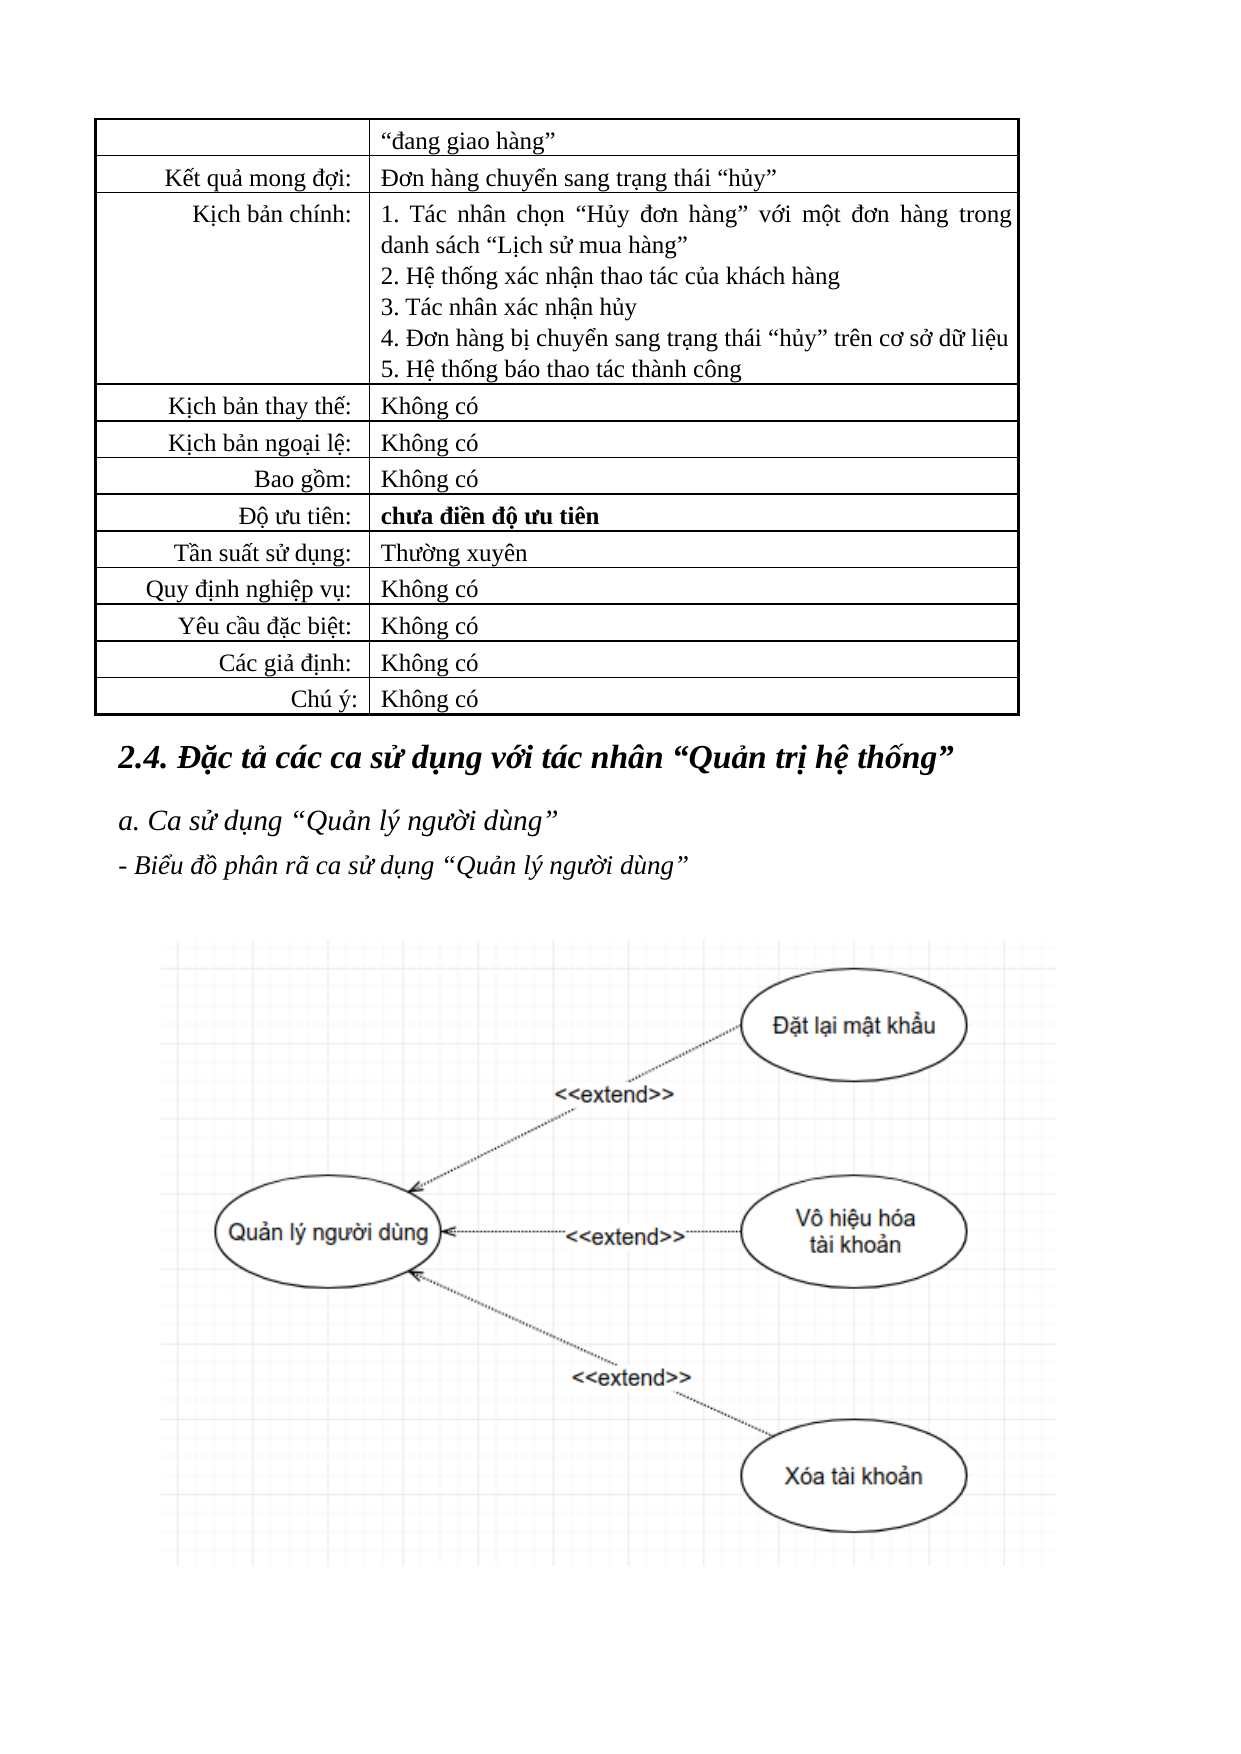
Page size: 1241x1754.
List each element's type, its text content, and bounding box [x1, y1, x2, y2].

table_cell Thường xuyên [370, 532, 1017, 567]
table_cell Không có [370, 642, 1017, 677]
text - Biểu đồ phân rã ca sử dụng “Quản lý người dùng” [118, 849, 1122, 880]
table_cell Không có [370, 568, 1017, 603]
table_cell [97, 120, 369, 155]
table_cell “đang giao hàng” [370, 120, 1017, 155]
table_cell Các giả định: [97, 642, 369, 677]
table_cell Kịch bản ngoại lệ: [97, 422, 369, 457]
subtitle 2.4. Đặc tả các ca sử dụng với tác nhân “Quản trị hệ thống” [118, 737, 1122, 776]
table_cell 1. Tác nhân chọn “Hủy đơn hàng” với một đơn hàng trong danh sách “Lịch sử mua hàng” 2. Hệ thống xác nhận thao tác của khách hàng 3. Tác nhân xác nhận hủy 4. Đơn hàng bị chuyển sang trạng thái “hủy” trên cơ sở dữ liệu 5. Hệ thống báo thao tác thành công [370, 193, 1017, 383]
table_cell Kịch bản chính: [97, 193, 369, 383]
table_cell Không có [370, 422, 1017, 457]
table_cell Đơn hàng chuyển sang trạng thái “hủy” [370, 156, 1017, 191]
table_cell Kịch bản thay thế: [97, 385, 369, 420]
table_cell Tần suất sử dụng: [97, 532, 369, 567]
table_cell Không có [370, 458, 1017, 493]
table_cell Kết quả mong đợi: [97, 156, 369, 191]
picture [161, 940, 1057, 1566]
table_cell Không có [370, 605, 1017, 640]
table_cell Không có [370, 678, 1017, 713]
table_cell chưa điền độ ưu tiên [370, 495, 1017, 530]
table_cell Không có [370, 385, 1017, 420]
table_cell Quy định nghiệp vụ: [97, 568, 369, 603]
table_cell Độ ưu tiên: [97, 495, 369, 530]
subtitle a. Ca sử dụng “Quản lý người dùng” [118, 803, 1122, 837]
table_cell Yêu cầu đặc biệt: [97, 605, 369, 640]
table_cell Chú ý: [97, 678, 369, 713]
table_cell Bao gồm: [97, 458, 369, 493]
